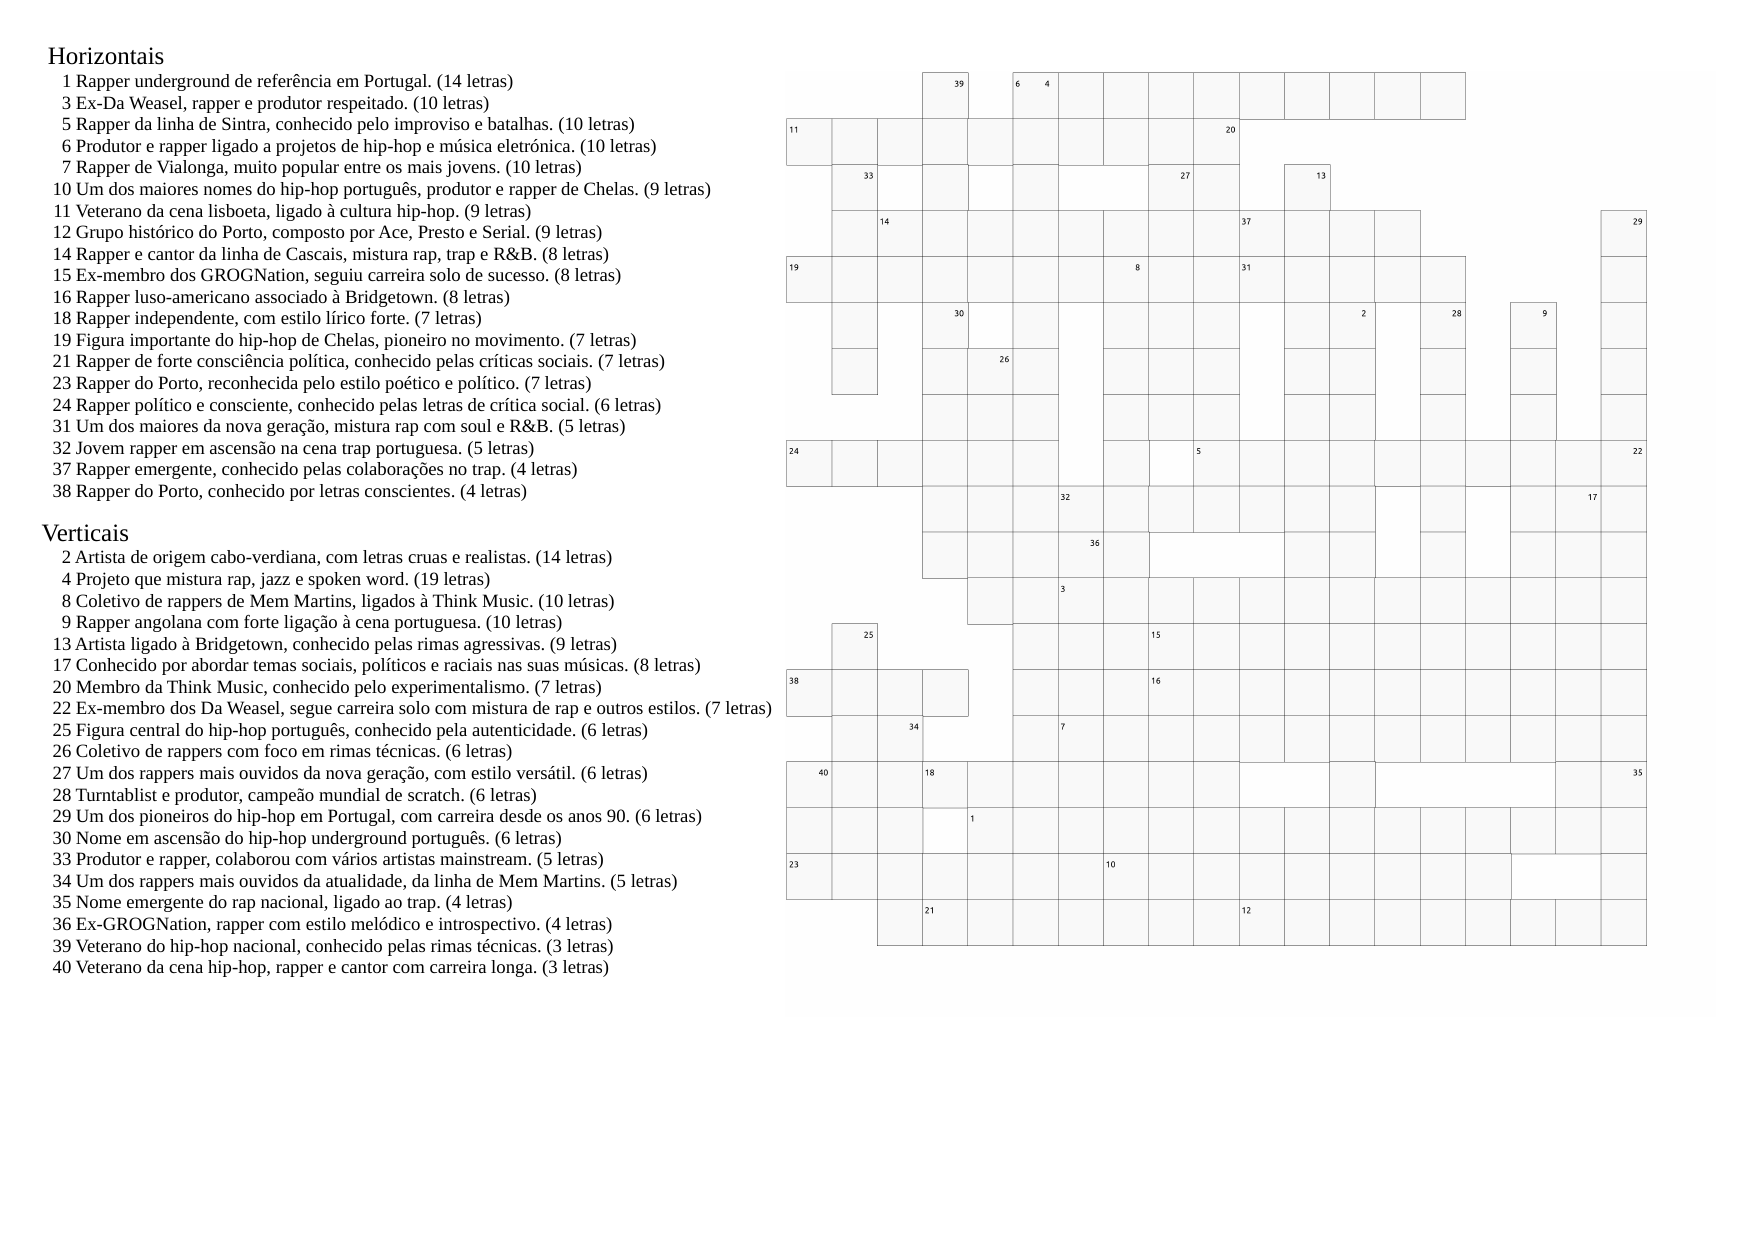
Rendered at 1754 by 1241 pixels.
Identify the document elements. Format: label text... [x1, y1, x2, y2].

table_cell Artista ligado à Bridgetown, conhecido pelas rimas agressivas. (9 letras) [71, 633, 779, 654]
table_cell Rapper luso-americano associado à Bridgetown. (8 letras) [71, 286, 779, 307]
table_cell 13 [41, 633, 71, 654]
table_cell Um dos rappers mais ouvidos da atualidade, da linha de Mem Martins. (5 letras) [71, 870, 779, 891]
text Horizontais [41, 41, 1713, 70]
table_cell 17 [41, 654, 71, 676]
table_cell Turntablist e produtor, campeão mundial de scratch. (6 letras) [71, 784, 779, 805]
table_cell 6 [41, 135, 71, 156]
table_cell 7 [41, 156, 71, 178]
table_cell 28 [41, 784, 71, 805]
table_cell 25 [41, 719, 71, 740]
table_cell Ex-membro dos GROGNation, seguiu carreira solo de sucesso. (8 letras) [71, 264, 779, 286]
table_cell 23 [41, 372, 71, 393]
table_cell 21 [41, 350, 71, 372]
table_header Artista de origem cabo-verdiana, com letras cruas e realistas. (14 letras) [71, 546, 779, 568]
table_cell Rapper da linha de Sintra, conhecido pelo improviso e batalhas. (10 letras) [71, 113, 779, 135]
table_cell Produtor e rapper ligado a projetos de hip-hop e música eletrónica. (10 letras) [71, 135, 779, 156]
table_cell 22 [41, 697, 71, 719]
table_cell Rapper emergente, conhecido pelas colaborações no trap. (4 letras) [71, 458, 779, 480]
table_cell 37 [41, 458, 71, 480]
table_cell Rapper angolana com forte ligação à cena portuguesa. (10 letras) [71, 611, 779, 633]
table_cell Figura central do hip-hop português, conhecido pela autenticidade. (6 letras) [71, 719, 779, 740]
table_cell Rapper de Vialonga, muito popular entre os mais jovens. (10 letras) [71, 156, 779, 178]
table_cell Veterano da cena lisboeta, ligado à cultura hip-hop. (9 letras) [71, 200, 779, 221]
table_header Rapper underground de referência em Portugal. (14 letras) [71, 70, 779, 92]
table_cell Figura importante do hip-hop de Chelas, pioneiro no movimento. (7 letras) [71, 329, 779, 350]
table_cell 9 [41, 611, 71, 633]
table_cell Rapper do Porto, reconhecida pelo estilo poético e político. (7 letras) [71, 372, 779, 393]
table_cell Um dos maiores nomes do hip-hop português, produtor e rapper de Chelas. (9 letras) [71, 178, 779, 199]
table_cell 15 [41, 264, 71, 286]
table_cell 24 [41, 394, 71, 415]
table_cell Rapper e cantor da linha de Cascais, mistura rap, trap e R&B. (8 letras) [71, 243, 779, 264]
table_cell Rapper político e consciente, conhecido pelas letras de crítica social. (6 letras) [71, 394, 779, 415]
table_cell 3 [41, 92, 71, 113]
table_cell Coletivo de rappers de Mem Martins, ligados à Think Music. (10 letras) [71, 590, 779, 611]
table_cell 26 [41, 740, 71, 762]
table_header 2 [41, 546, 71, 568]
table_cell 38 [41, 480, 71, 501]
table_cell 33 [41, 848, 71, 870]
table_cell Um dos rappers mais ouvidos da nova geração, com estilo versátil. (6 letras) [71, 762, 779, 783]
table_cell Ex-Da Weasel, rapper e produtor respeitado. (10 letras) [71, 92, 779, 113]
picture [785, 71, 1717, 1017]
table_cell Produtor e rapper, colaborou com vários artistas mainstream. (5 letras) [71, 848, 779, 870]
text Verticais [41, 518, 785, 546]
table_cell 40 [41, 956, 71, 978]
table_cell Jovem rapper em ascensão na cena trap portuguesa. (5 letras) [71, 437, 779, 458]
table_cell 18 [41, 307, 71, 329]
table_cell 27 [41, 762, 71, 783]
table_cell Coletivo de rappers com foco em rimas técnicas. (6 letras) [71, 740, 779, 762]
table_cell Rapper de forte consciência política, conhecido pelas críticas sociais. (7 letras) [71, 350, 779, 372]
table_cell 34 [41, 870, 71, 891]
table_header 1 [41, 70, 71, 92]
table_cell Conhecido por abordar temas sociais, políticos e raciais nas suas músicas. (8 letras) [71, 654, 779, 676]
table_cell 14 [41, 243, 71, 264]
table_cell 36 [41, 913, 71, 934]
table_cell Veterano da cena hip-hop, rapper e cantor com carreira longa. (3 letras) [71, 956, 779, 978]
table_cell Um dos pioneiros do hip-hop em Portugal, com carreira desde os anos 90. (6 letras) [71, 805, 779, 827]
table_cell 35 [41, 891, 71, 913]
table_cell 4 [41, 568, 71, 589]
table_cell Projeto que mistura rap, jazz e spoken word. (19 letras) [71, 568, 779, 589]
table_cell Ex-membro dos Da Weasel, segue carreira solo com mistura de rap e outros estilos. (7 letras) [71, 697, 779, 719]
table_cell 30 [41, 827, 71, 848]
table_cell Nome em ascensão do hip-hop underground português. (6 letras) [71, 827, 779, 848]
table_cell 10 [41, 178, 71, 199]
table_cell Nome emergente do rap nacional, ligado ao trap. (4 letras) [71, 891, 779, 913]
table_cell 39 [41, 935, 71, 956]
table_cell 16 [41, 286, 71, 307]
table_cell Veterano do hip-hop nacional, conhecido pelas rimas técnicas. (3 letras) [71, 935, 779, 956]
table_cell 19 [41, 329, 71, 350]
table_cell 29 [41, 805, 71, 827]
table_cell Um dos maiores da nova geração, mistura rap com soul e R&B. (5 letras) [71, 415, 779, 437]
table_cell Membro da Think Music, conhecido pelo experimentalismo. (7 letras) [71, 676, 779, 697]
table_cell 32 [41, 437, 71, 458]
table_cell Rapper independente, com estilo lírico forte. (7 letras) [71, 307, 779, 329]
table_cell 8 [41, 590, 71, 611]
table_cell Grupo histórico do Porto, composto por Ace, Presto e Serial. (9 letras) [71, 221, 779, 243]
table_cell 20 [41, 676, 71, 697]
table_cell 11 [41, 200, 71, 221]
table_cell Ex-GROGNation, rapper com estilo melódico e introspectivo. (4 letras) [71, 913, 779, 934]
table_cell Rapper do Porto, conhecido por letras conscientes. (4 letras) [71, 480, 779, 501]
table_cell 5 [41, 113, 71, 135]
table_cell 12 [41, 221, 71, 243]
table_cell 31 [41, 415, 71, 437]
